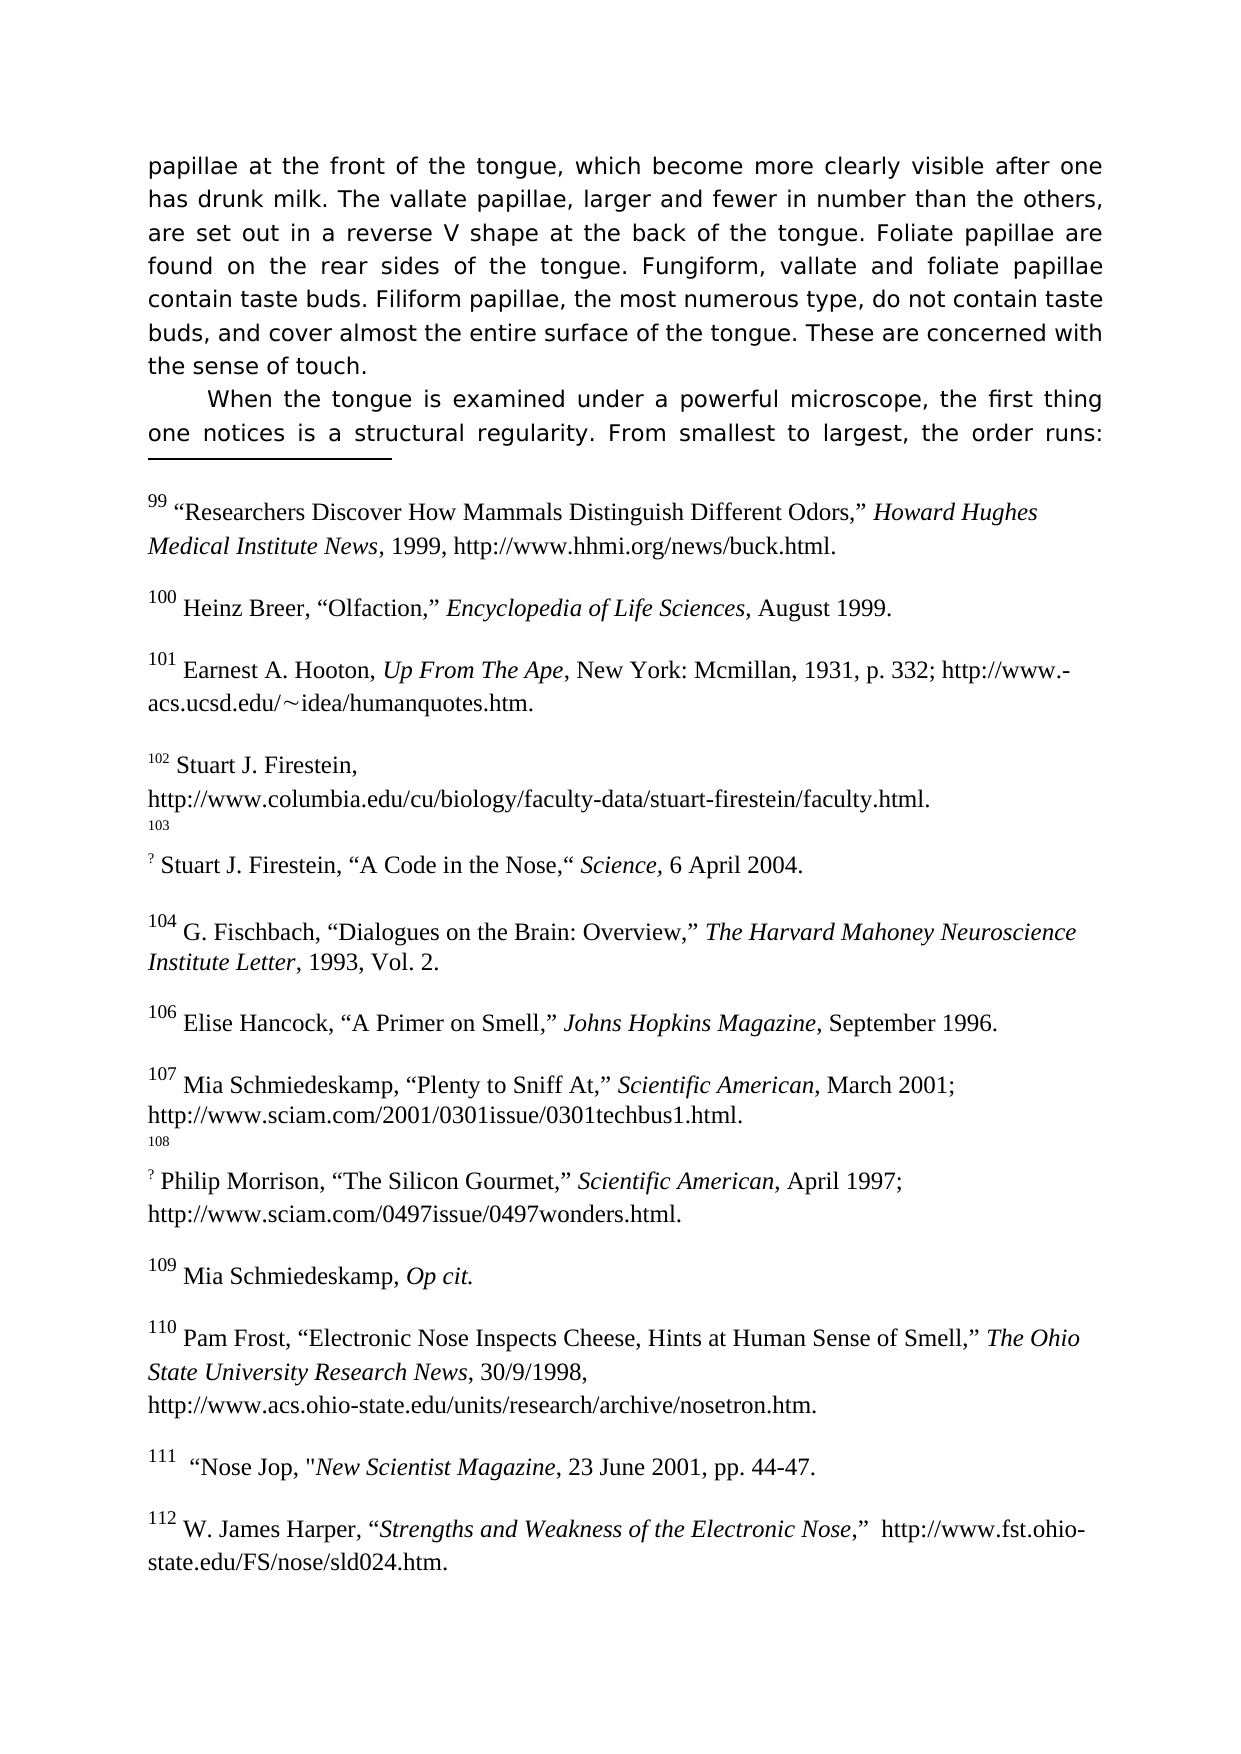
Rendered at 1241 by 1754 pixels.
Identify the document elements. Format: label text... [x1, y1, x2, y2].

text Pam Frost, “Electronic Nose Inspects Cheese, Hints at Human Sense of Smell,” The Ohio State University Research News, 30/9/1998, http://www.acs.ohio-state.edu/units/research/archive/nosetron.htm. [148, 1320, 1104, 1420]
text Earnest A. Hooton, Up From The Ape, New York: Mcmillan, 1931, p. 332; http://www.-acs.ucsd.edu/idea/humanquotes.htm. [148, 652, 1104, 718]
text Elise Hancock, “A Primer on Smell,” Johns Hopkins Magazine, September 1996. [148, 1005, 1104, 1038]
text http://www.sciam.com/2001/0301issue/0301techbus1.html. [148, 1100, 1122, 1129]
text Stuart J. Firestein, http://www.columbia.edu/cu/biology/faculty-data/stuart-firestein/faculty.html. [148, 747, 1104, 814]
text “Nose Jop, "New Scientist Magazine, 23 June 2001, pp. 44-47. [148, 1449, 1104, 1482]
text papillae at the front of the tongue, which become more clearly visible after one has drunk milk. The vallate papillae, larger and fewer in number than the others, are set out in a reverse V shape at the back of the tongue. Foliate papillae are found on the rear sides of the tongue. Fungiform, vallate and foliate papillae contain taste buds. Filiform papillae, the most numerous type, do not contain taste buds, and cover almost the entire surface of the tongue. These are concerned with the sense of touch. [148, 148, 1104, 381]
text When the tongue is examined under a powerful microscope, the first thing one notices is a structural regularity. From smallest to largest, the order runs: [148, 381, 1104, 448]
text Mia Schmiedeskamp, “Plenty to Sniff At,” Scientific American, March 2001; [148, 1067, 1104, 1100]
text “Researchers Discover How Mammals Distinguish Different Odors,” Howard Hughes Medical Institute News, 1999, http://www.hhmi.org/news/buck.html. [148, 494, 1104, 561]
text Heinz Breer, “Olfaction,” Encyclopedia of Life Sciences, August 1999. [148, 589, 1104, 623]
text Mia Schmiedeskamp, Op cit. [148, 1258, 1104, 1291]
text ? Philip Morrison, “The Silicon Gourmet,” Scientific American, April 1997; http://www.sciam.com/0497issue/0497wonders.html. [148, 1162, 1104, 1229]
text ? Stuart J. Firestein, “A Code in the Nose,“ Science, 6 April 2004. [148, 847, 1104, 880]
list W. James Harper, “Strengths and Weakness of the Electronic Nose,” http://www.fst.ohio-state.edu/FS/nose/sld024.htm. [148, 1511, 1104, 1577]
text G. Fischbach, “Dialogues on the Brain: Overview,” The Harvard Mahoney Neuroscience Institute Letter, 1993, Vol. 2. [148, 909, 1104, 976]
